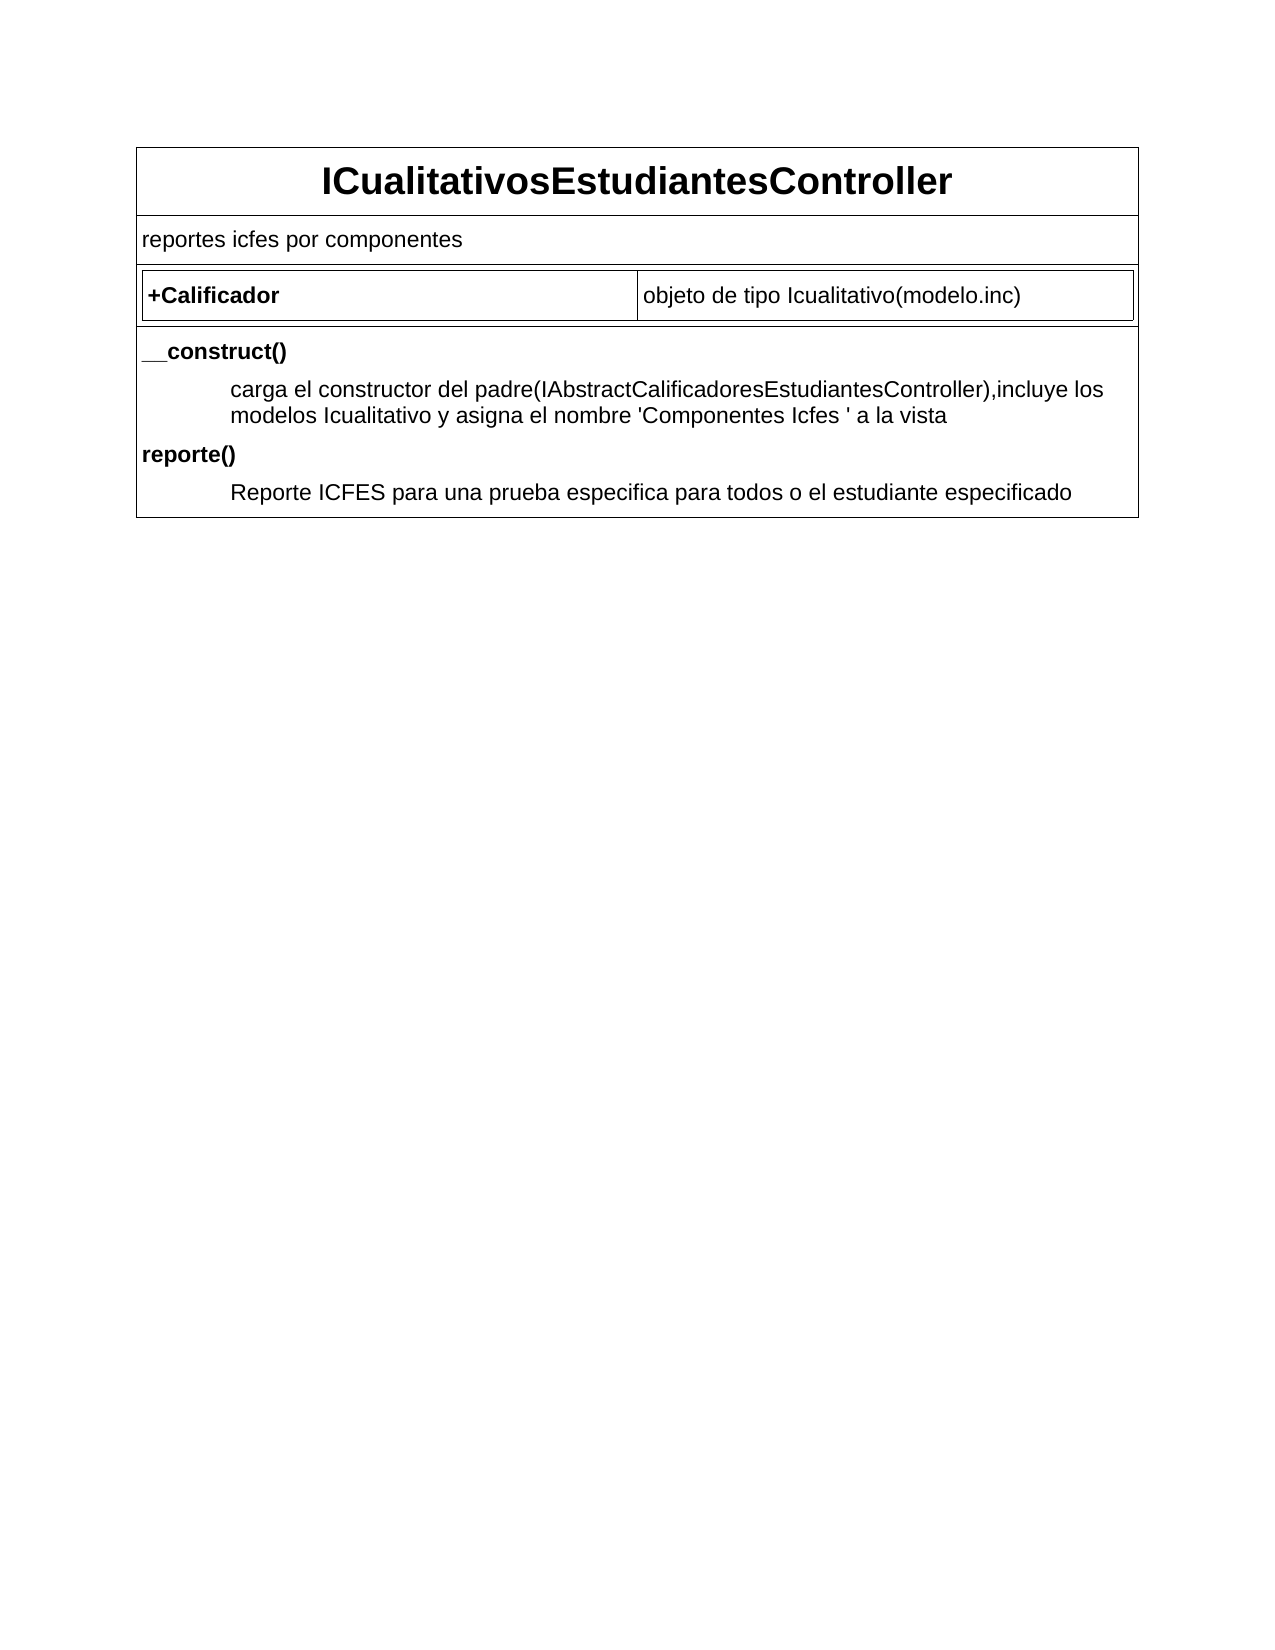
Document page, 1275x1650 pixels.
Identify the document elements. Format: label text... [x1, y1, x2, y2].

table_cell __construct() carga el constructor del padre(IAbstractCalificadoresEstudiantesController),incluye los modelos Icualitativo y asigna el nombre 'Componentes Icfes ' a la vista reporte() Reporte ICFES para una prueba especifica para todos o el estudiante especificado [137, 327, 1138, 517]
table_cell reportes icfes por componentes [137, 216, 1138, 264]
table_header objeto de tipo Icualitativo(modelo.inc) [638, 271, 1133, 320]
table_header ICualitativosEstudiantesController [137, 148, 1138, 214]
table_header +Calificador [143, 271, 637, 320]
table_cell [137, 265, 1138, 326]
